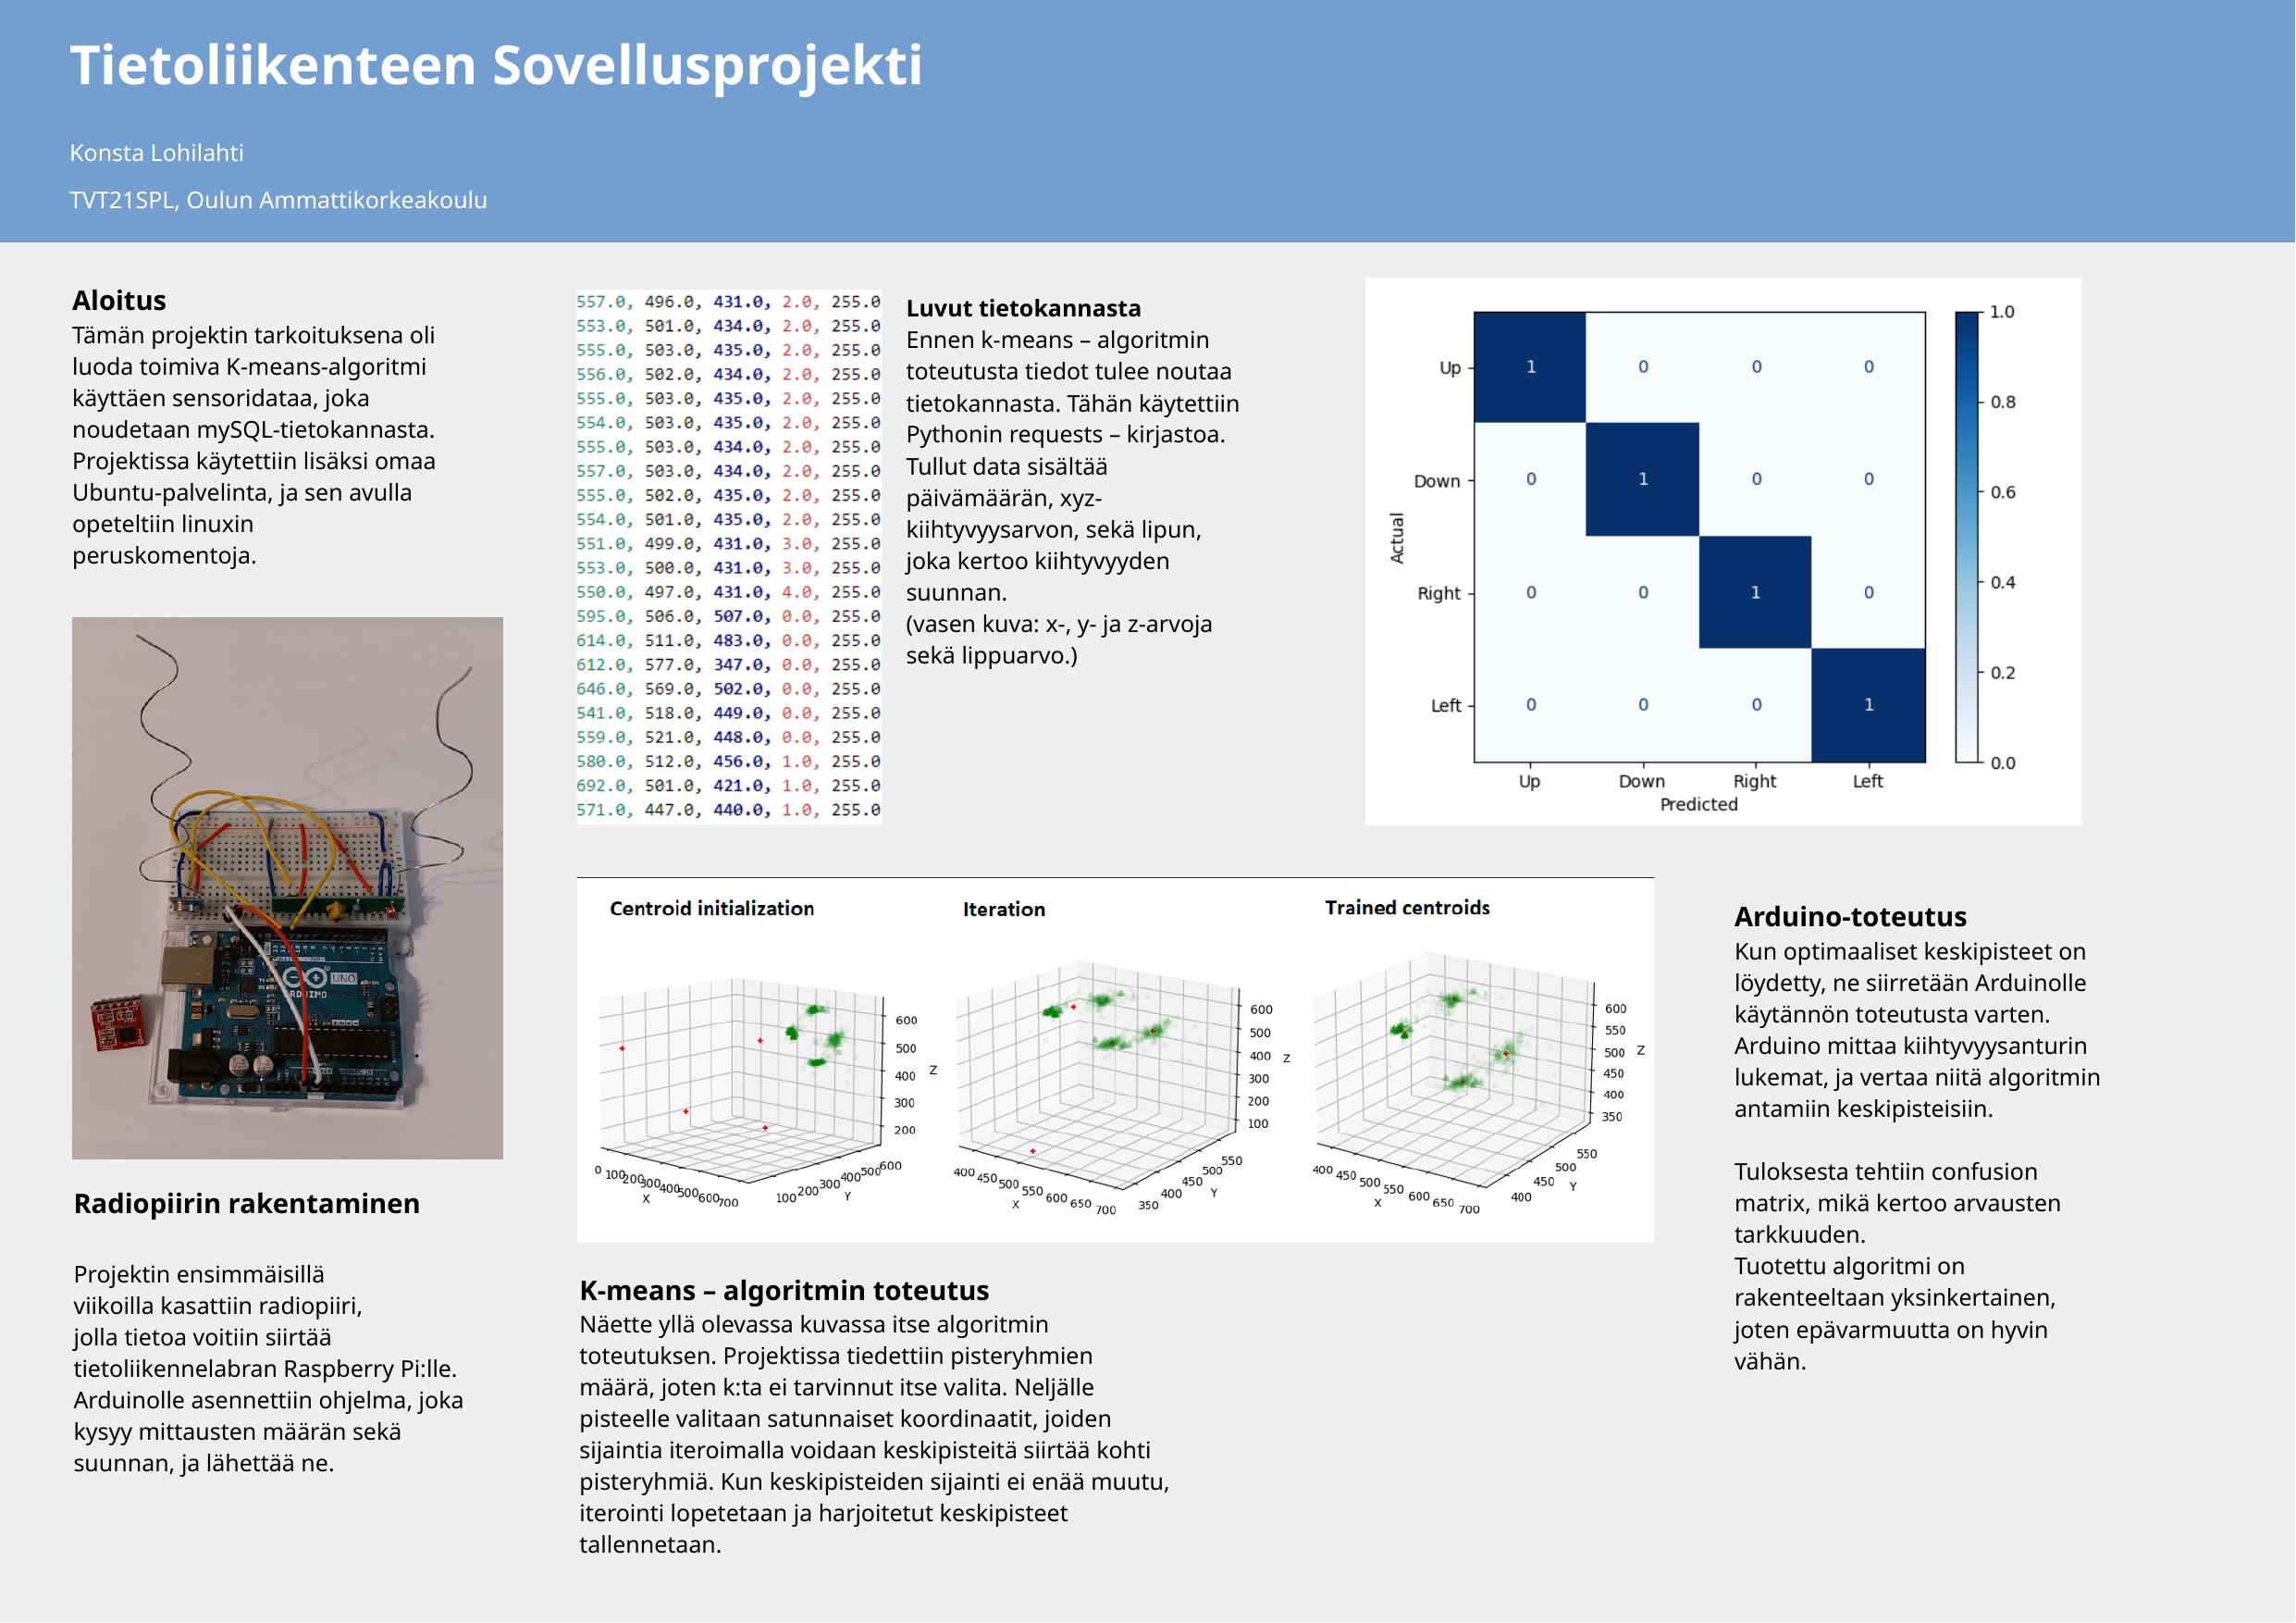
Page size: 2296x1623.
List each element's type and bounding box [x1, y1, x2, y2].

picture [576, 877, 1655, 1243]
picture [72, 617, 503, 1159]
picture [1365, 278, 2081, 825]
picture [576, 290, 883, 824]
